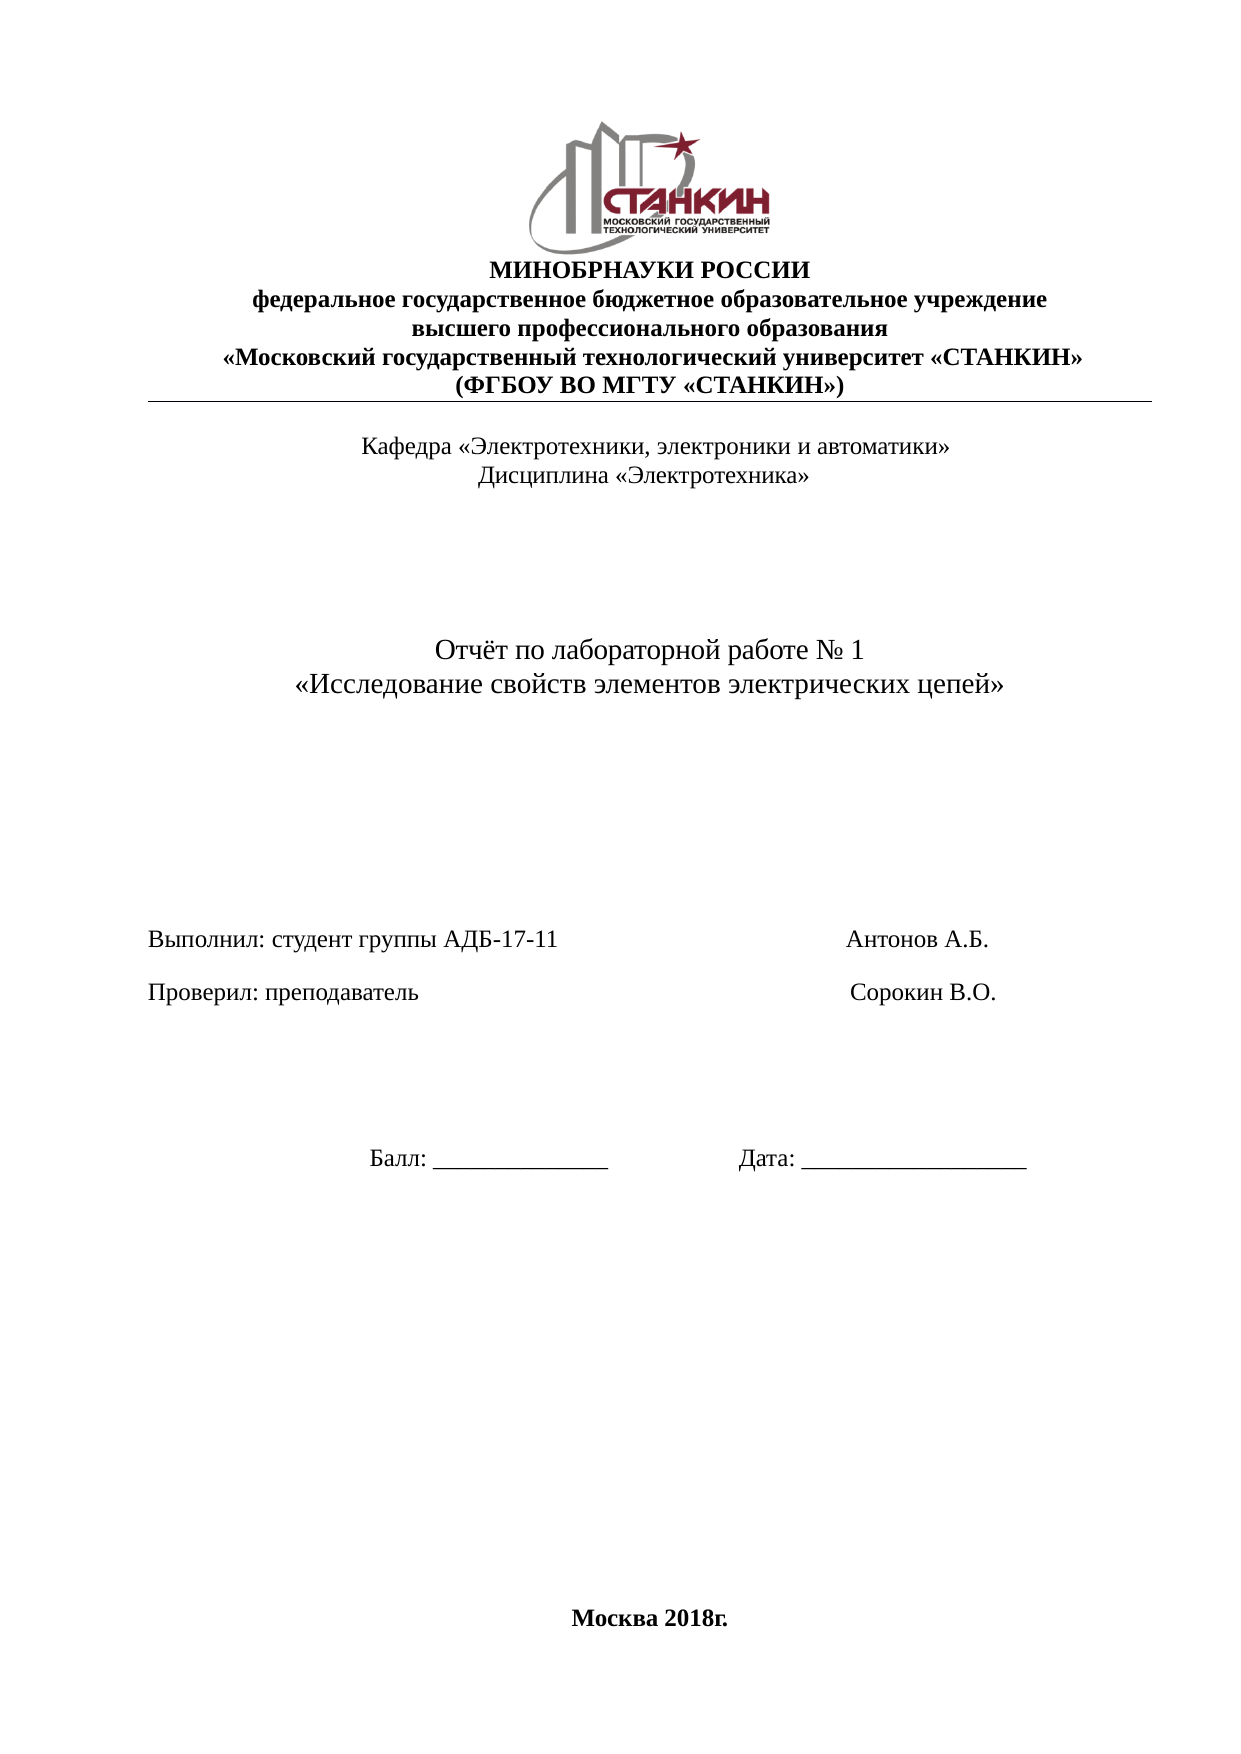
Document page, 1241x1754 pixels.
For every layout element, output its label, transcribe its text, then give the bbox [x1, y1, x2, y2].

text (ФГБОУ ВО МГТУ «СТАНКИН») [148, 371, 1152, 401]
text Проверил: преподаватель Сорокин В.О. [148, 977, 1152, 1006]
text Москва 2018г. [148, 1603, 1152, 1660]
picture [527, 118, 772, 256]
text федеральное государственное бюджетное образовательное учреждение [148, 284, 1152, 313]
text Выполнил: студент группы АДБ-17-11 Антонов А.Б. [148, 924, 1152, 952]
text Отчёт по лабораторной работе № 1 [148, 632, 1151, 666]
text Кафедра «Электротехники, электроники и автоматики» [148, 431, 970, 460]
text «Московский государственный технологический университет «СТАНКИН» [148, 342, 1152, 371]
text Балл: ______________ Дата: __________________ [148, 1143, 1152, 1172]
text Дисциплина «Электротехника» [330, 460, 970, 489]
text МИНОБРНАУКИ РОССИИ [148, 256, 1152, 284]
text высшего профессионального образования [148, 313, 1152, 342]
text «Исследование свойств элементов электрических цепей» [148, 666, 1151, 699]
